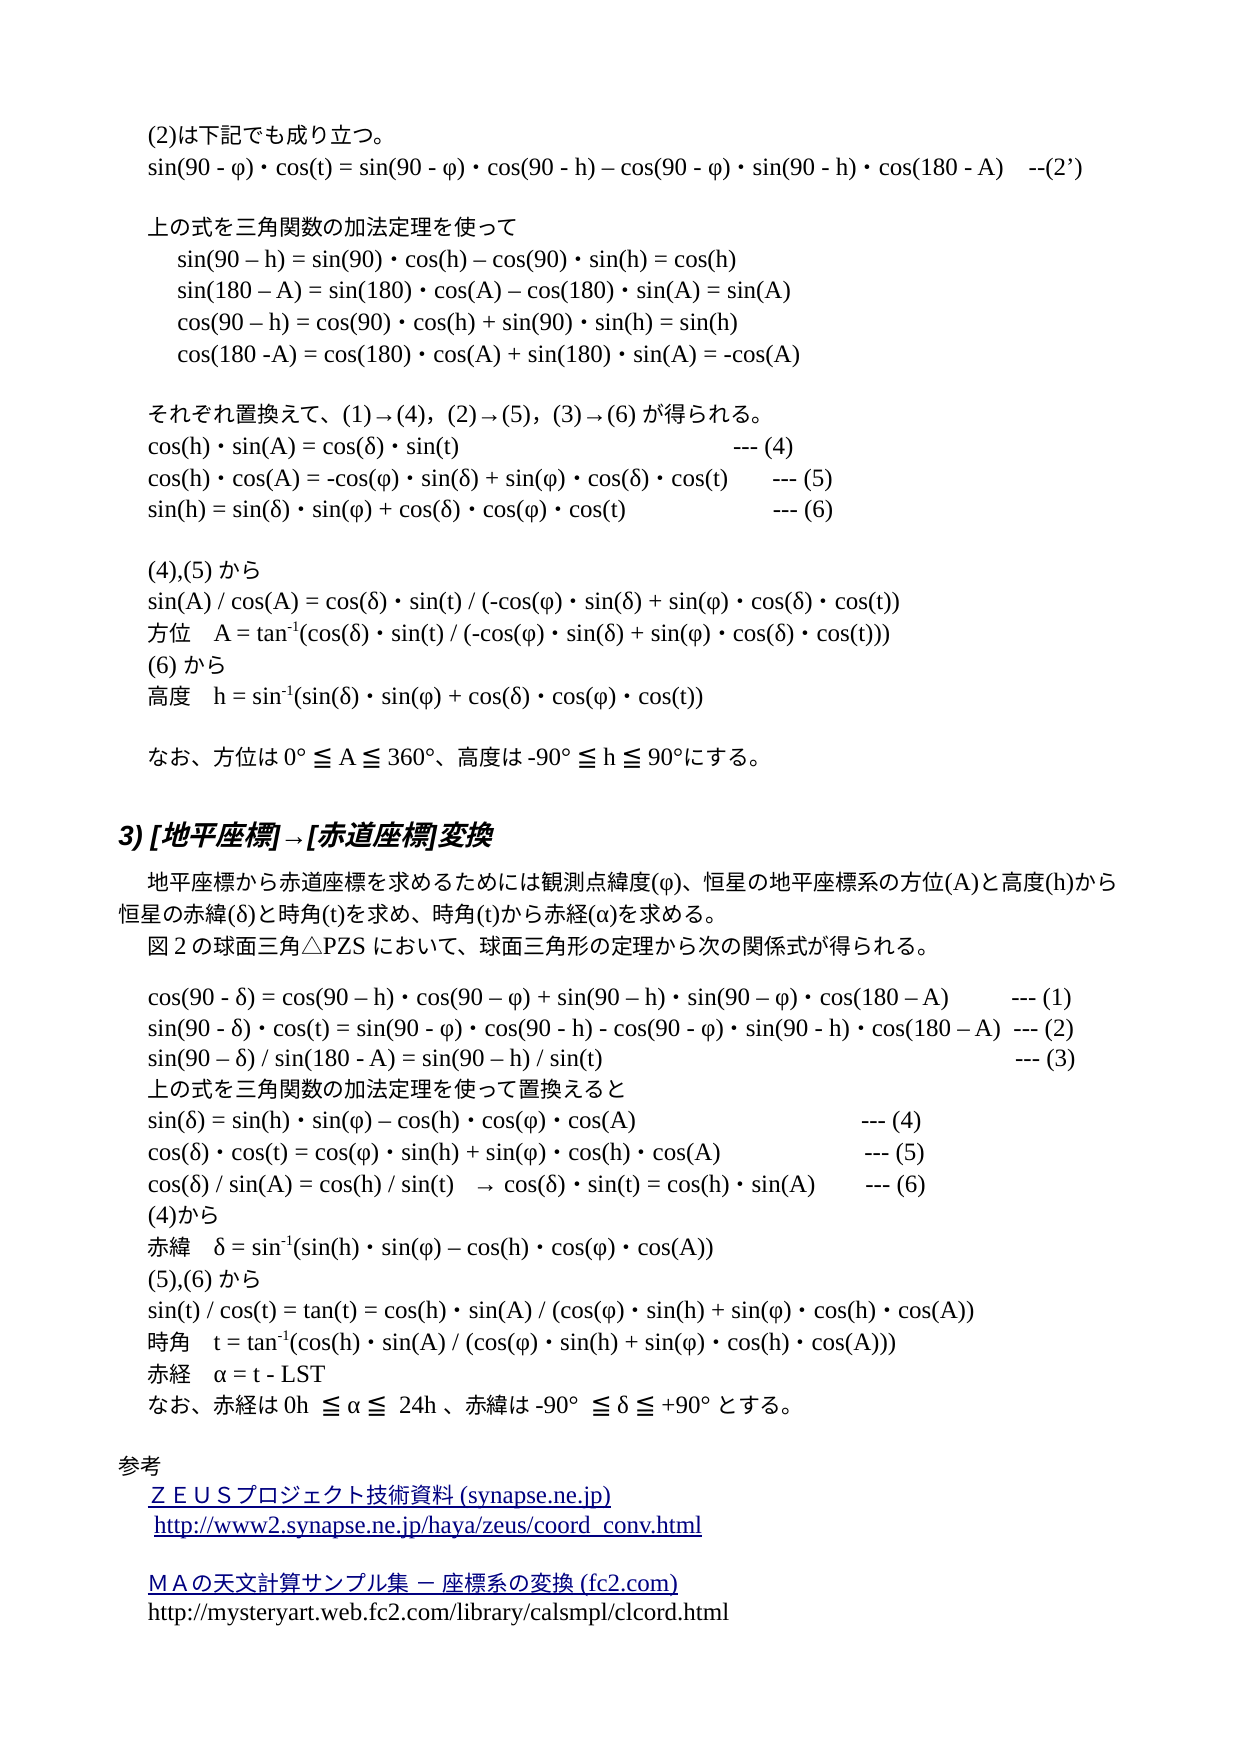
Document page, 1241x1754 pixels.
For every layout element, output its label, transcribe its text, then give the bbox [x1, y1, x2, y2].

text sin(t) / cos(t) = tan(t) = cos(h)・sin(A) / (cos(φ)・sin(h) + sin(φ)・cos(h)・cos(A)) [118, 1293, 1122, 1325]
text cos(h)・cos(A) = -cos(φ)・sin(δ) + sin(φ)・cos(δ)・cos(t) --- (5) [118, 461, 1122, 492]
text cos(180 -A) = cos(180)・cos(A) + sin(180)・sin(A) = -cos(A) [148, 337, 1122, 368]
text 方位 A = tan-1(cos(δ)・sin(t) / (-cos(φ)・sin(δ) + sin(φ)・cos(δ)・cos(t))) [118, 616, 1122, 648]
text cos(90 – h) = cos(90)・cos(h) + sin(90)・sin(h) = sin(h) [148, 305, 1122, 337]
text 上の式を三角関数の加法定理を使って置換えると [118, 1072, 1122, 1103]
text sin(90 – δ) / sin(180 - A) = sin(90 – h) / sin(t) --- (3) [118, 1043, 1122, 1072]
text 上の式を三角関数の加法定理を使って [118, 210, 1122, 242]
text cos(h)・sin(A) = cos(δ)・sin(t) --- (4) [118, 429, 1122, 461]
text (2)は下記でも成り立つ。 [118, 118, 1122, 150]
text sin(90 - φ)・cos(t) = sin(90 - φ)・cos(90 - h) – cos(90 - φ)・sin(90 - h)・cos(180 - A) --(2’) [118, 150, 1122, 181]
text 参考 [118, 1449, 1122, 1480]
text なお、赤経は 0h ≦ α ≦ 24h 、赤緯は -90° ≦ δ ≦ +90° とする。 [118, 1388, 1122, 1420]
text sin(180 – A) = sin(180)・cos(A) – cos(180)・sin(A) = sin(A) [148, 273, 1122, 305]
text それぞれ置換えて、(1)→(4)，(2)→(5)，(3)→(6) が得られる。 [118, 397, 1122, 429]
text 時角 t = tan-1(cos(h)・sin(A) / (cos(φ)・sin(h) + sin(φ)・cos(h)・cos(A))) [118, 1325, 1122, 1357]
text sin(90 – h) = sin(90)・cos(h) – cos(90)・sin(h) = cos(h) [148, 242, 1122, 273]
text sin(h) = sin(δ)・sin(φ) + cos(δ)・cos(φ)・cos(t) --- (6) [118, 492, 1122, 524]
text 赤緯 δ = sin-1(sin(h)・sin(φ) – cos(h)・cos(φ)・cos(A)) [118, 1230, 1122, 1262]
text ＺＥＵＳプロジェクト技術資料 (synapse.ne.jp) [118, 1480, 1122, 1510]
subtitle 3) [地平座標]→[赤道座標]変換 [118, 813, 1122, 853]
text (4)から [118, 1198, 1122, 1230]
text http://www2.synapse.ne.jp/haya/zeus/coord_conv.html [118, 1510, 1122, 1539]
text 高度 h = sin-1(sin(δ)・sin(φ) + cos(δ)・cos(φ)・cos(t)) [118, 679, 1122, 711]
text http://mysteryart.web.fc2.com/library/calsmpl/clcord.html [118, 1597, 1122, 1626]
text (6) から [118, 648, 1122, 679]
text sin(A) / cos(A) = cos(δ)・sin(t) / (-cos(φ)・sin(δ) + sin(φ)・cos(δ)・cos(t)) [118, 584, 1122, 616]
text (5),(6) から [118, 1262, 1122, 1293]
text 図2の球面三角△PZS において、球面三角形の定理から次の関係式が得られる。 [118, 929, 1122, 960]
text sin(δ) = sin(h)・sin(φ) – cos(h)・cos(φ)・cos(A) --- (4) [118, 1103, 1122, 1135]
text sin(90 - δ)・cos(t) = sin(90 - φ)・cos(90 - h) - cos(90 - φ)・sin(90 - h)・cos(180 – A) --- (2) [118, 1011, 1122, 1043]
text cos(δ) / sin(A) = cos(h) / sin(t) → cos(δ)・sin(t) = cos(h)・sin(A) --- (6) [118, 1167, 1122, 1198]
text (4),(5) から [118, 553, 1122, 584]
text なお、方位は 0° ≦ A ≦ 360°、高度は -90° ≦ h ≦ 90°にする。 [118, 740, 1122, 771]
text cos(δ)・cos(t) = cos(φ)・sin(h) + sin(φ)・cos(h)・cos(A) --- (5) [118, 1135, 1122, 1167]
text cos(90 - δ) = cos(90 – h)・cos(90 – φ) + sin(90 – h)・sin(90 – φ)・cos(180 – A) --- (1) [118, 979, 1122, 1011]
text ＭＡの天文計算サンプル集 － 座標系の変換 (fc2.com) [118, 1568, 1122, 1597]
text 地平座標から赤道座標を求めるためには観測点緯度(φ)、恒星の地平座標系の方位(A)と高度(h)から恒星の赤緯(δ)と時角(t)を求め、時角(t)から赤経(α)を求める。 [118, 865, 1122, 929]
text 赤経 α = t - LST [118, 1357, 1122, 1388]
